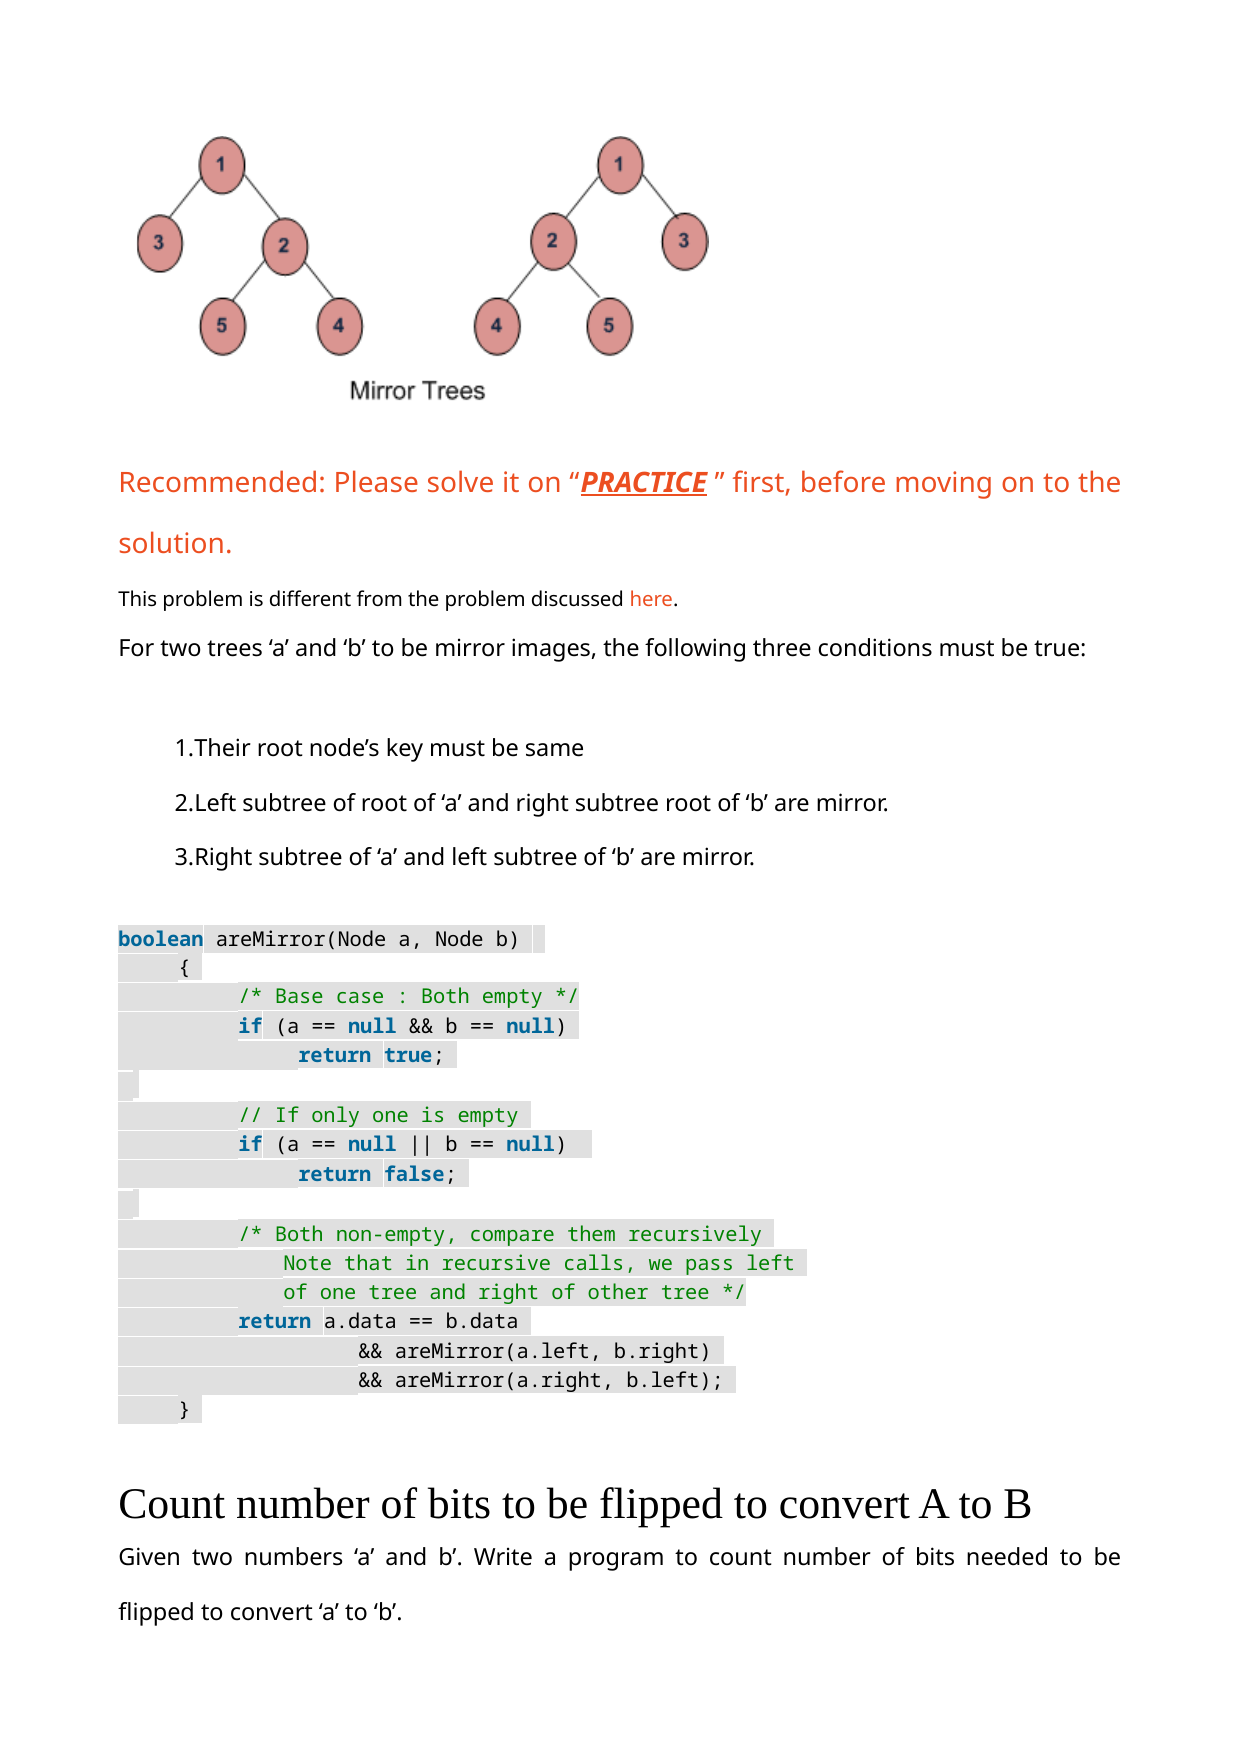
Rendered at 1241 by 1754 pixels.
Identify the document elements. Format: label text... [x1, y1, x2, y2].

text return a.data == b.data [118, 1307, 1122, 1336]
text /* Both non-empty, compare them recursively [118, 1219, 1122, 1248]
text return true; [118, 1041, 1122, 1070]
list Left subtree of root of ‘a’ and right subtree root of ‘b’ are mirror. [174, 786, 1122, 818]
text return false; [118, 1159, 1122, 1188]
text && areMirror(a.right, b.left); [118, 1366, 1122, 1395]
text { [118, 953, 1122, 982]
subtitle Recommended: Please solve it on “PRACTICE ” first, before moving on to the solution. [118, 462, 1122, 561]
list Their root node’s key must be same [174, 732, 1122, 763]
text /* Base case : Both empty */ [118, 982, 1122, 1011]
picture [136, 136, 709, 408]
list Right subtree of ‘a’ and left subtree of ‘b’ are mirror. [174, 841, 1122, 873]
text && areMirror(a.left, b.right) [118, 1336, 1122, 1366]
text For two trees ‘a’ and ‘b’ to be mirror images, the following three conditions must be true: [118, 632, 1122, 664]
text This problem is different from the problem discussed here. [118, 584, 1122, 612]
text if (a == null && b == null) [118, 1011, 1122, 1041]
text of one tree and right of other tree */ [118, 1278, 1122, 1307]
text // If only one is empty [118, 1101, 1122, 1130]
text boolean areMirror(Node a, Node b) [118, 925, 1122, 953]
text if (a == null || b == null) [118, 1130, 1122, 1159]
subtitle Count number of bits to be flipped to convert A to B [118, 1478, 1122, 1528]
text } [118, 1395, 1122, 1424]
text Note that in recursive calls, we pass left [118, 1248, 1122, 1278]
text Given two numbers ‘a’ and b’. Write a program to count number of bits needed to be flipped to convert ‘a’ to ‘b’. [118, 1541, 1122, 1627]
